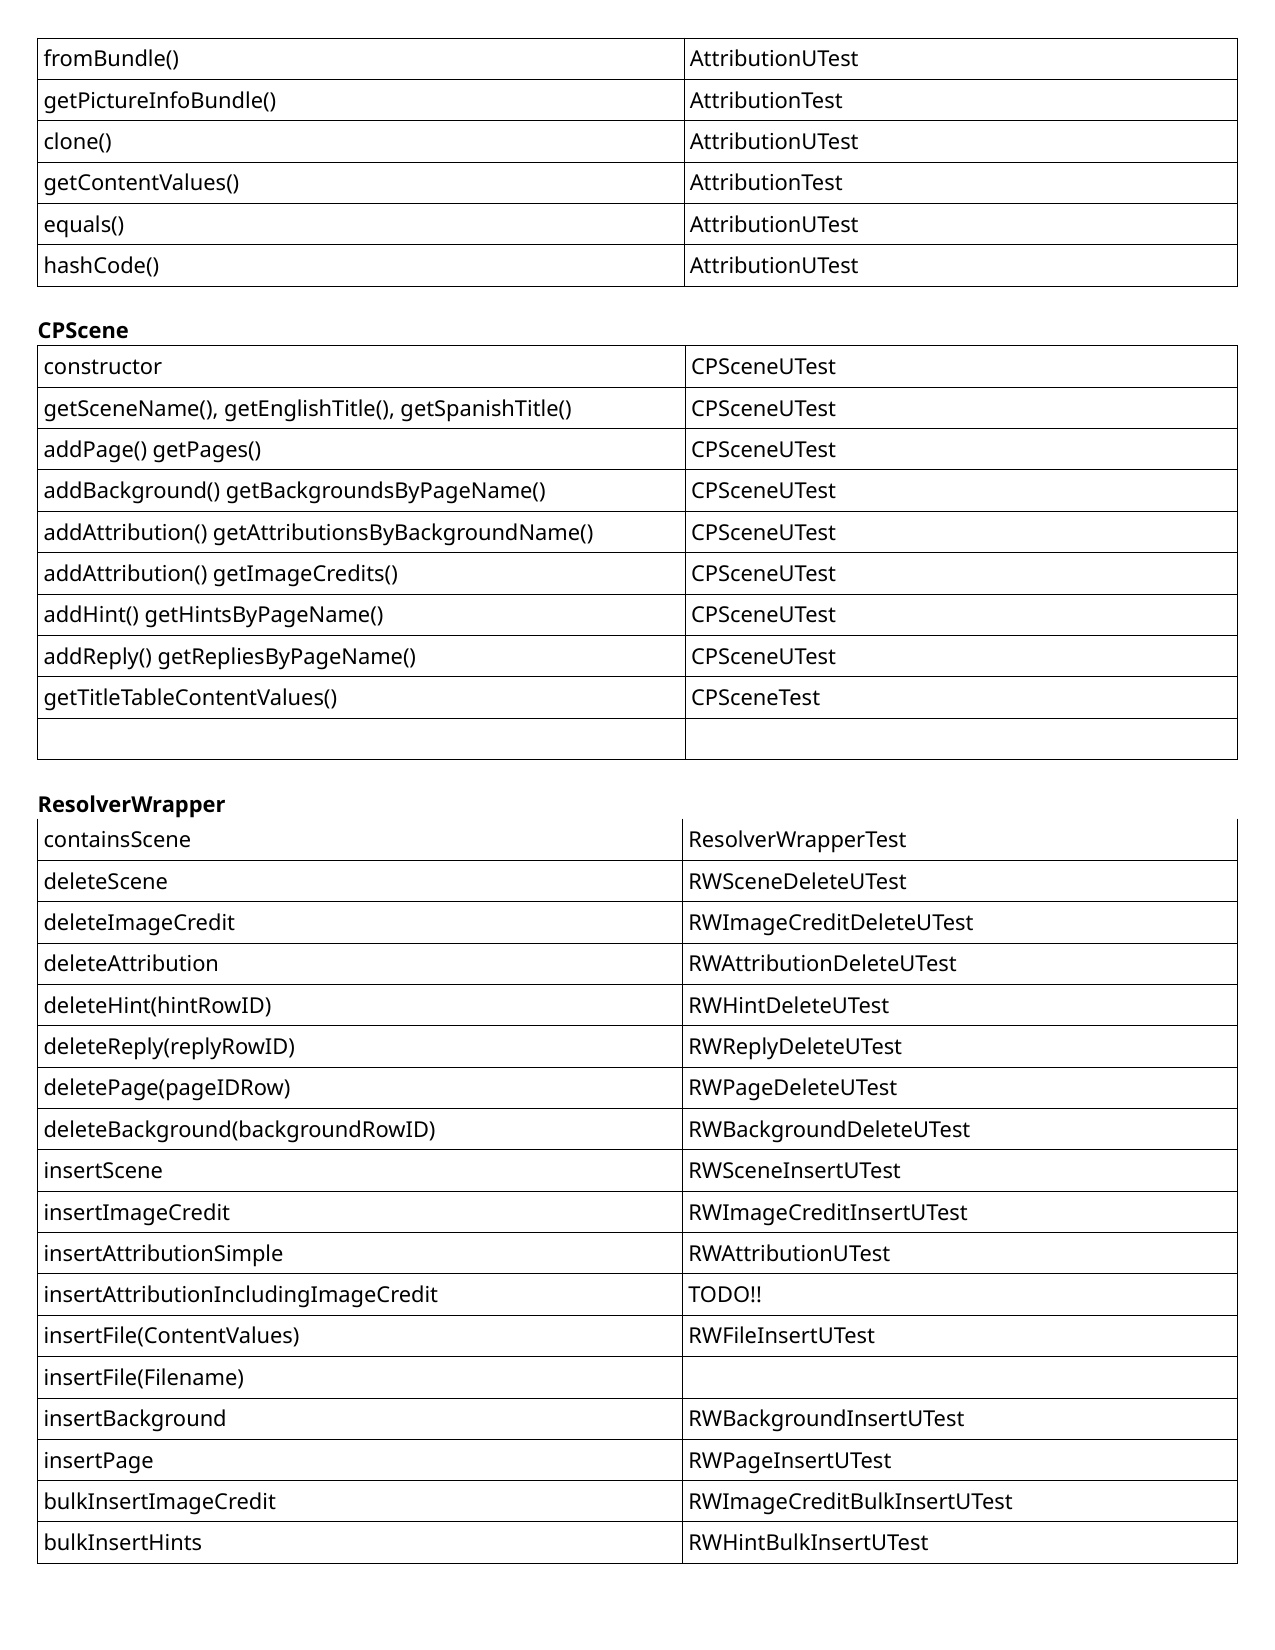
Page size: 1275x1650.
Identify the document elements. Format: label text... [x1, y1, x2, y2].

table_cell TODO!! [683, 1274, 1237, 1315]
text CPScene [37, 316, 1237, 345]
table_cell insertBackground [38, 1399, 682, 1439]
table_cell RWImageCreditDeleteUTest [683, 902, 1237, 942]
table_cell RWImageCreditInsertUTest [683, 1192, 1237, 1232]
table_cell insertFile(Filename) [38, 1357, 682, 1397]
table_cell deleteBackground(backgroundRowID) [38, 1109, 682, 1149]
table_cell addHint() getHintsByPageName() [38, 595, 685, 635]
table_cell addBackground() getBackgroundsByPageName() [38, 470, 685, 511]
table_cell RWHintDeleteUTest [683, 985, 1237, 1025]
table_cell [38, 719, 685, 759]
table_cell RWAttributionDeleteUTest [683, 944, 1237, 984]
table_cell AttributionTest [685, 163, 1237, 203]
table_cell hashCode() [38, 245, 684, 286]
table_cell insertImageCredit [38, 1192, 682, 1232]
table_cell equals() [38, 204, 684, 244]
table_cell deleteScene [38, 861, 682, 901]
table_cell insertScene [38, 1150, 682, 1191]
table_cell addAttribution() getImageCredits() [38, 553, 685, 593]
table_cell deleteReply(replyRowID) [38, 1026, 682, 1067]
table_cell AttributionUTest [685, 204, 1237, 244]
table_header constructor [38, 346, 685, 387]
table_cell RWReplyDeleteUTest [683, 1026, 1237, 1067]
table_cell RWBackgroundDeleteUTest [683, 1109, 1237, 1149]
table_cell insertPage [38, 1440, 682, 1480]
table_cell CPSceneUTest [686, 512, 1237, 552]
table_cell fromBundle() [38, 39, 684, 79]
table_header ResolverWrapperTest [683, 819, 1237, 860]
table_cell RWAttributionUTest [683, 1233, 1237, 1273]
table_cell CPSceneUTest [686, 388, 1237, 428]
table_cell CPSceneUTest [686, 429, 1237, 469]
table_header CPSceneUTest [686, 346, 1237, 387]
table_cell getPictureInfoBundle() [38, 80, 684, 120]
table_cell deleteHint(hintRowID) [38, 985, 682, 1025]
table_cell [683, 1357, 1237, 1397]
table_cell clone() [38, 121, 684, 162]
table_cell getTitleTableContentValues() [38, 677, 685, 717]
table_cell AttributionUTest [685, 39, 1237, 79]
table_cell RWFileInsertUTest [683, 1316, 1237, 1356]
text ResolverWrapper [37, 789, 1237, 818]
table_cell CPSceneUTest [686, 470, 1237, 511]
table_cell CPSceneUTest [686, 553, 1237, 593]
table_cell RWPageInsertUTest [683, 1440, 1237, 1480]
table_cell RWBackgroundInsertUTest [683, 1399, 1237, 1439]
table_cell RWHintBulkInsertUTest [683, 1522, 1237, 1563]
table_cell AttributionUTest [685, 121, 1237, 162]
table_header containsScene [38, 819, 682, 860]
table_cell RWPageDeleteUTest [683, 1068, 1237, 1108]
table_cell addReply() getRepliesByPageName() [38, 636, 685, 676]
table_cell AttributionUTest [685, 245, 1237, 286]
table_cell getContentValues() [38, 163, 684, 203]
table_cell insertAttributionSimple [38, 1233, 682, 1273]
table_cell insertAttributionIncludingImageCredit [38, 1274, 682, 1315]
table_cell bulkInsertHints [38, 1522, 682, 1563]
table_cell [686, 719, 1237, 759]
table_cell CPSceneUTest [686, 636, 1237, 676]
table_cell deleteImageCredit [38, 902, 682, 942]
table_cell RWSceneInsertUTest [683, 1150, 1237, 1191]
table_cell deleteAttribution [38, 944, 682, 984]
table_cell addPage() getPages() [38, 429, 685, 469]
table_cell getSceneName(), getEnglishTitle(), getSpanishTitle() [38, 388, 685, 428]
table_cell RWSceneDeleteUTest [683, 861, 1237, 901]
table_cell deletePage(pageIDRow) [38, 1068, 682, 1108]
table_cell addAttribution() getAttributionsByBackgroundName() [38, 512, 685, 552]
table_cell insertFile(ContentValues) [38, 1316, 682, 1356]
table_cell AttributionTest [685, 80, 1237, 120]
table_cell RWImageCreditBulkInsertUTest [683, 1481, 1237, 1521]
table_cell CPSceneUTest [686, 595, 1237, 635]
table_cell bulkInsertImageCredit [38, 1481, 682, 1521]
table_cell CPSceneTest [686, 677, 1237, 717]
